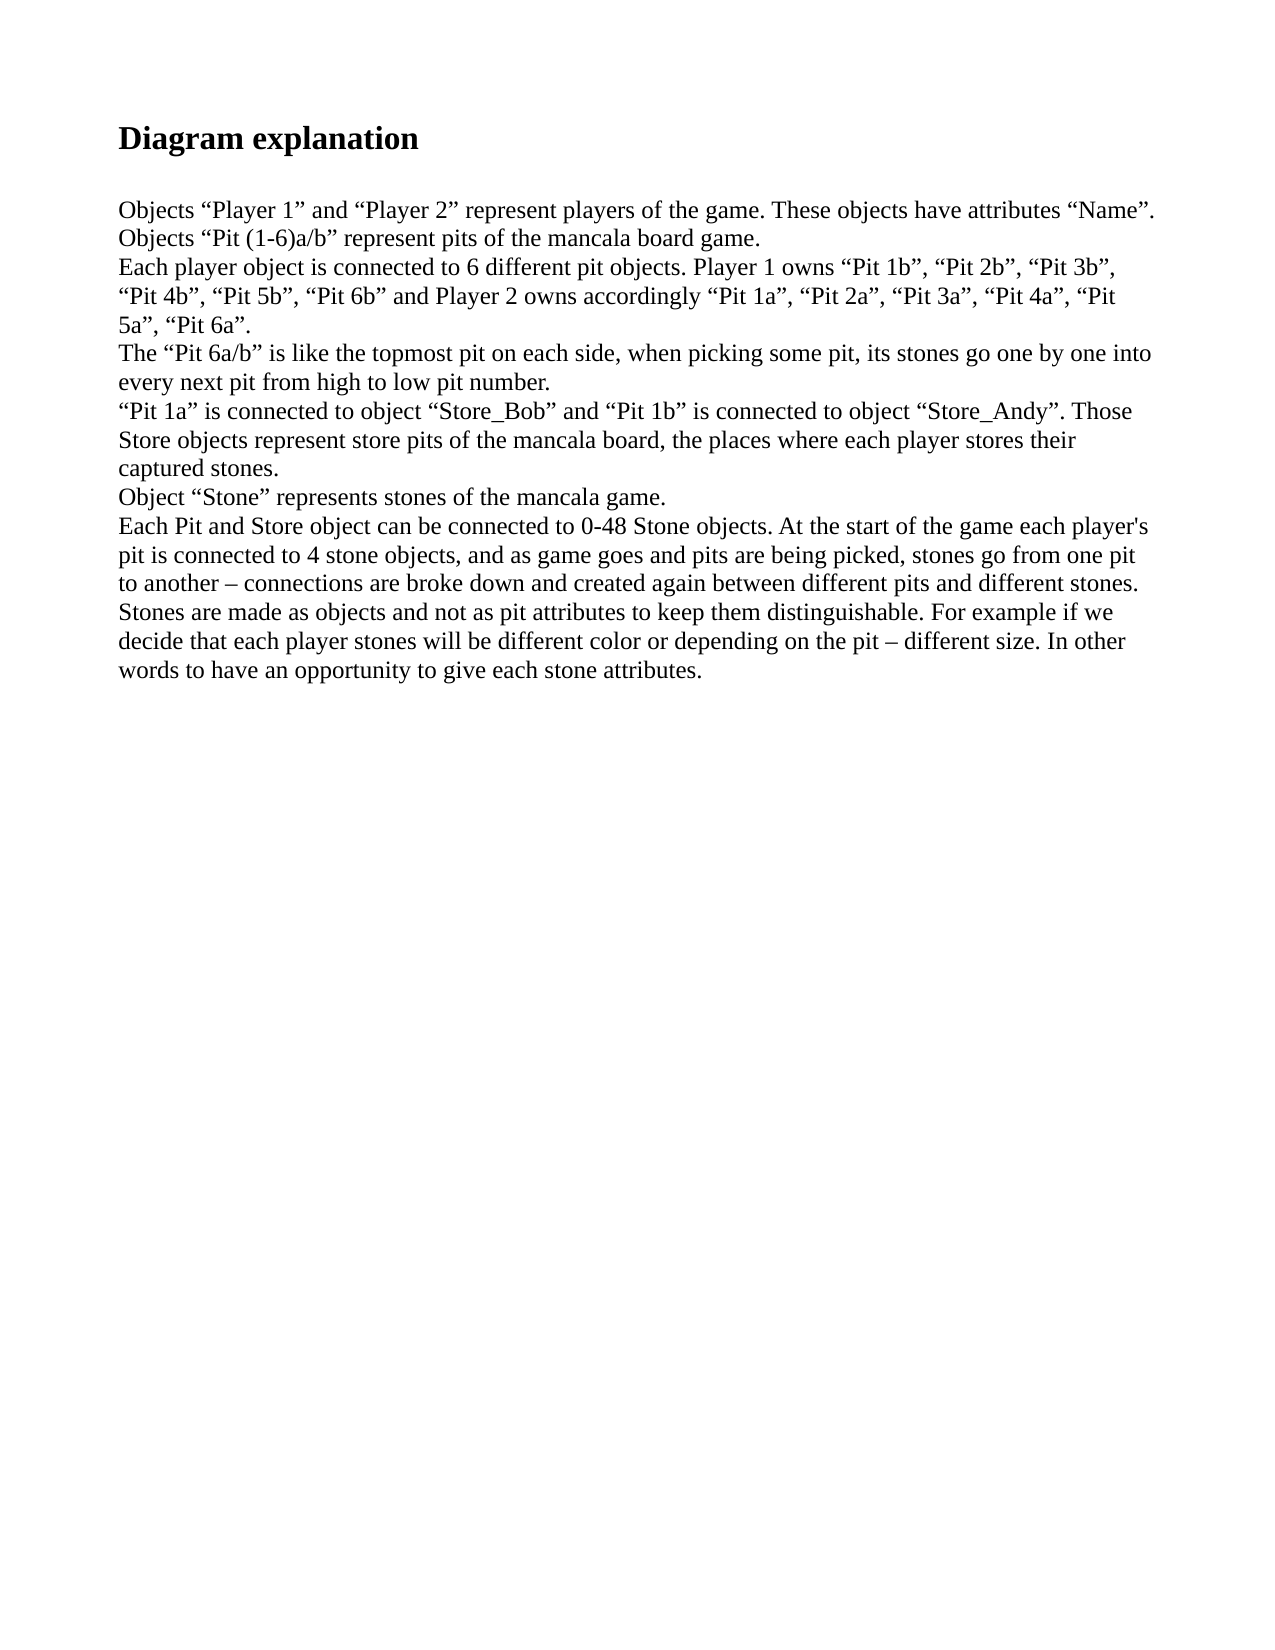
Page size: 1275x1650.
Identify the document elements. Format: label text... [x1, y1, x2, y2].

text Objects “Player 1” and “Player 2” represent players of the game. These objects have attributes “Name”. [118, 195, 1157, 223]
text Diagram explanation [118, 118, 1157, 156]
text The “Pit 6a/b” is like the topmost pit on each side, when picking some pit, its stones go one by one into every next pit from high to low pit number. [118, 338, 1157, 396]
text Stones are made as objects and not as pit attributes to keep them distinguishable. For example if we decide that each player stones will be different color or depending on the pit – different size. In other words to have an opportunity to give each stone attributes. [118, 597, 1157, 683]
text Objects “Pit (1-6)a/b” represent pits of the mancala board game. [118, 223, 1157, 252]
text Each Pit and Store object can be connected to 0-48 Stone objects. At the start of the game each player's pit is connected to 4 stone objects, and as game goes and pits are being picked, stones go from one pit to another – connections are broke down and created again between different pits and different stones. [118, 511, 1157, 597]
text Each player object is connected to 6 different pit objects. Player 1 owns “Pit 1b”, “Pit 2b”, “Pit 3b”, “Pit 4b”, “Pit 5b”, “Pit 6b” and Player 2 owns accordingly “Pit 1a”, “Pit 2a”, “Pit 3a”, “Pit 4a”, “Pit 5a”, “Pit 6a”. [118, 252, 1157, 338]
text Object “Stone” represents stones of the mancala game. [118, 482, 1157, 511]
text “Pit 1a” is connected to object “Store_Bob” and “Pit 1b” is connected to object “Store_Andy”. Those Store objects represent store pits of the mancala board, the places where each player stores their captured stones. [118, 396, 1157, 482]
